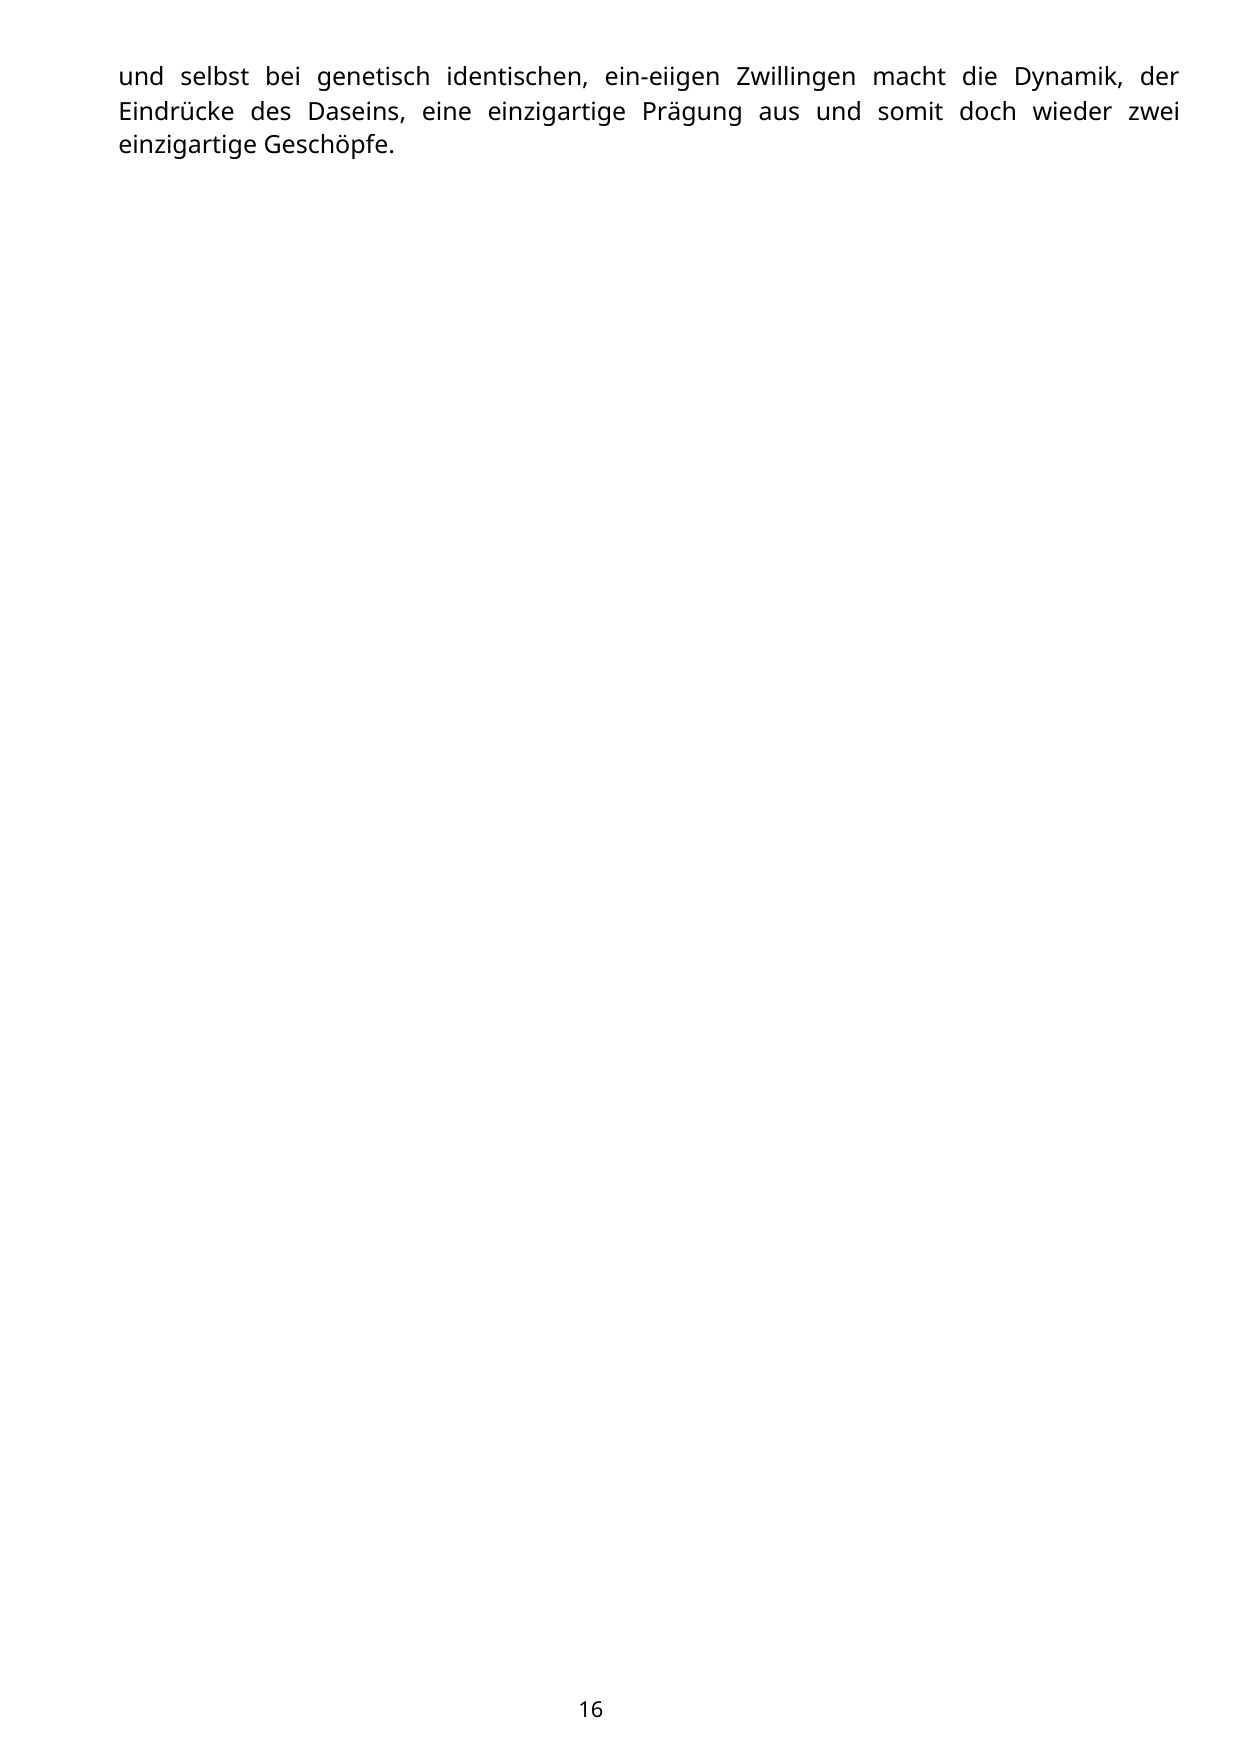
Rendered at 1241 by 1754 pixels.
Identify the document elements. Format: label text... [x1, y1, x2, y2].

text und selbst bei genetisch identischen, ein-eiigen Zwillingen macht die Dynamik, der Eindrücke des Daseins, eine einzigartige Prägung aus und somit doch wieder zwei einzigartige Geschöpfe. [118, 59, 1181, 161]
